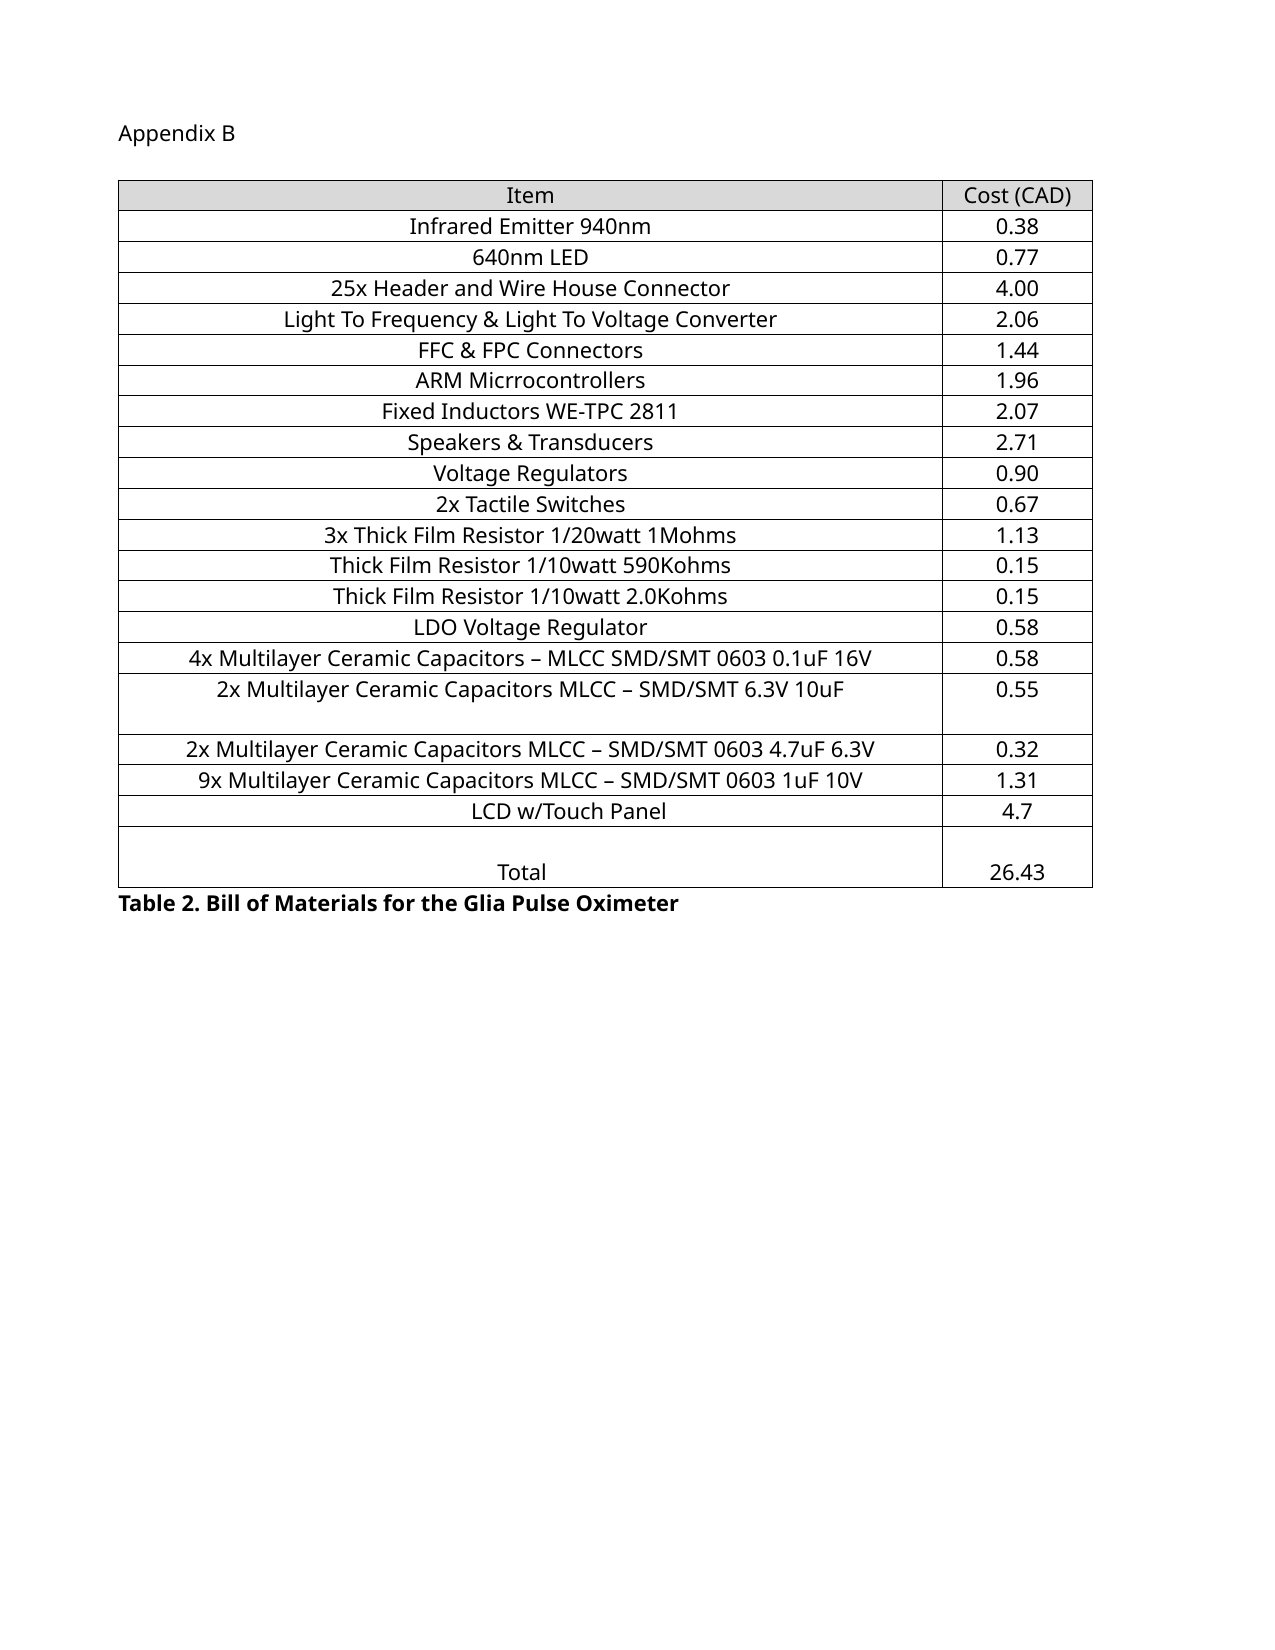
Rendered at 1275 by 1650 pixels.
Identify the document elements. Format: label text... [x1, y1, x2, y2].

table_cell LCD w/Touch Panel [119, 796, 942, 826]
table_cell 0.58 [943, 643, 1092, 673]
table_cell 2.71 [943, 427, 1092, 457]
table_cell 0.77 [943, 242, 1092, 272]
table_cell Light To Frequency & Light To Voltage Converter [119, 304, 942, 334]
table_cell LDO Voltage Regulator [119, 612, 942, 642]
table_cell 2.07 [943, 396, 1092, 426]
table_cell Speakers & Transducers [119, 427, 942, 457]
table_cell 1.13 [943, 520, 1092, 549]
table_cell 4.00 [943, 273, 1092, 303]
table_cell Total [119, 827, 942, 887]
table_cell 4.7 [943, 796, 1092, 826]
table_header Cost (CAD) [943, 181, 1092, 210]
table_cell 0.15 [943, 551, 1092, 580]
table_cell Fixed Inductors WE-TPC 2811 [119, 396, 942, 426]
table_cell Infrared Emitter 940nm [119, 211, 942, 241]
table_cell 2x Tactile Switches [119, 489, 942, 519]
table_cell 0.90 [943, 458, 1092, 488]
table_cell 2x Multilayer Ceramic Capacitors MLCC – SMD/SMT 0603 4.7uF 6.3V [119, 735, 942, 764]
table_cell ARM Micrrocontrollers [119, 366, 942, 395]
table_cell 0.38 [943, 211, 1092, 241]
table_cell 0.67 [943, 489, 1092, 519]
table_cell 4x Multilayer Ceramic Capacitors – MLCC SMD/SMT 0603 0.1uF 16V [119, 643, 942, 673]
table_cell 1.31 [943, 765, 1092, 795]
text Appendix B [118, 118, 1157, 148]
table_cell Thick Film Resistor 1/10watt 2.0Kohms [119, 581, 942, 611]
table_cell 2x Multilayer Ceramic Capacitors MLCC – SMD/SMT 6.3V 10uF [119, 674, 942, 733]
text Table 2. Bill of Materials for the Glia Pulse Oximeter [118, 888, 1157, 917]
table_cell 26.43 [943, 827, 1092, 887]
table_cell 25x Header and Wire House Connector [119, 273, 942, 303]
table_cell 0.55 [943, 674, 1092, 733]
table_cell Voltage Regulators [119, 458, 942, 488]
table_cell 9x Multilayer Ceramic Capacitors MLCC – SMD/SMT 0603 1uF 10V [119, 765, 942, 795]
table_header Item [119, 181, 942, 210]
table_cell 2.06 [943, 304, 1092, 334]
table_cell 0.15 [943, 581, 1092, 611]
table_cell 640nm LED [119, 242, 942, 272]
table_cell FFC & FPC Connectors [119, 335, 942, 364]
table_cell 3x Thick Film Resistor 1/20watt 1Mohms [119, 520, 942, 549]
table_cell 1.44 [943, 335, 1092, 364]
table_cell Thick Film Resistor 1/10watt 590Kohms [119, 551, 942, 580]
table_cell 0.32 [943, 735, 1092, 764]
table_cell 1.96 [943, 366, 1092, 395]
table_cell 0.58 [943, 612, 1092, 642]
